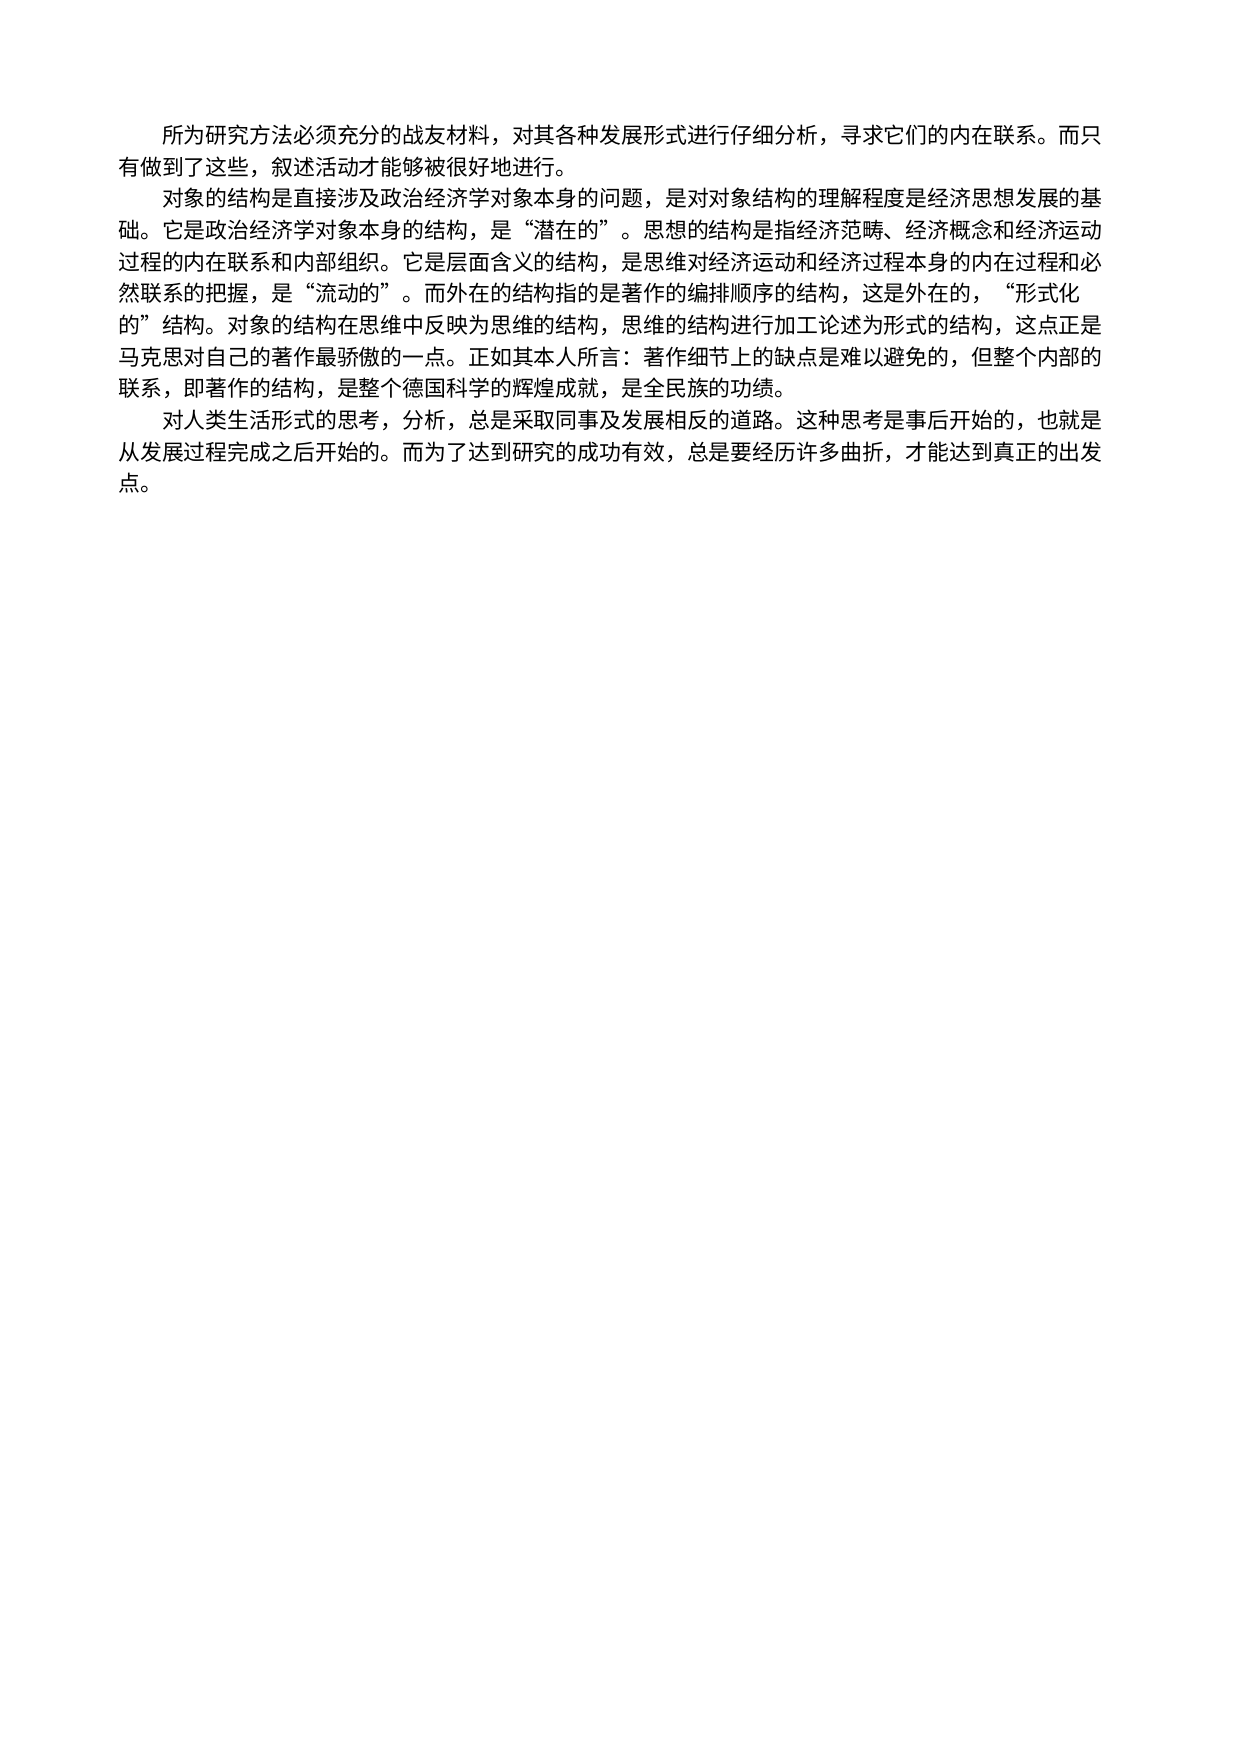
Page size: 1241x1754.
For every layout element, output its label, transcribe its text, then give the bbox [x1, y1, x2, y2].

text 对象的结构是直接涉及政治经济学对象本身的问题，是对对象结构的理解程度是经济思想发展的基础。它是政治经济学对象本身的结构，是“潜在的”。思想的结构是指经济范畴、经济概念和经济运动过程的内在联系和内部组织。它是层面含义的结构，是思维对经济运动和经济过程本身的内在过程和必然联系的把握，是“流动的”。而外在的结构指的是著作的编排顺序的结构，这是外在的，“形式化的”结构。对象的结构在思维中反映为思维的结构，思维的结构进行加工论述为形式的结构，这点正是马克思对自己的著作最骄傲的一点。正如其本人所言：著作细节上的缺点是难以避免的，但整个内部的联系，即著作的结构，是整个德国科学的辉煌成就，是全民族的功绩。 [118, 181, 1122, 403]
text 所为研究方法必须充分的战友材料，对其各种发展形式进行仔细分析，寻求它们的内在联系。而只有做到了这些，叙述活动才能够被很好地进行。 [118, 118, 1122, 181]
text 对人类生活形式的思考，分析，总是采取同事及发展相反的道路。这种思考是事后开始的，也就是从发展过程完成之后开始的。而为了达到研究的成功有效，总是要经历许多曲折，才能达到真正的出发点。 [118, 403, 1122, 498]
